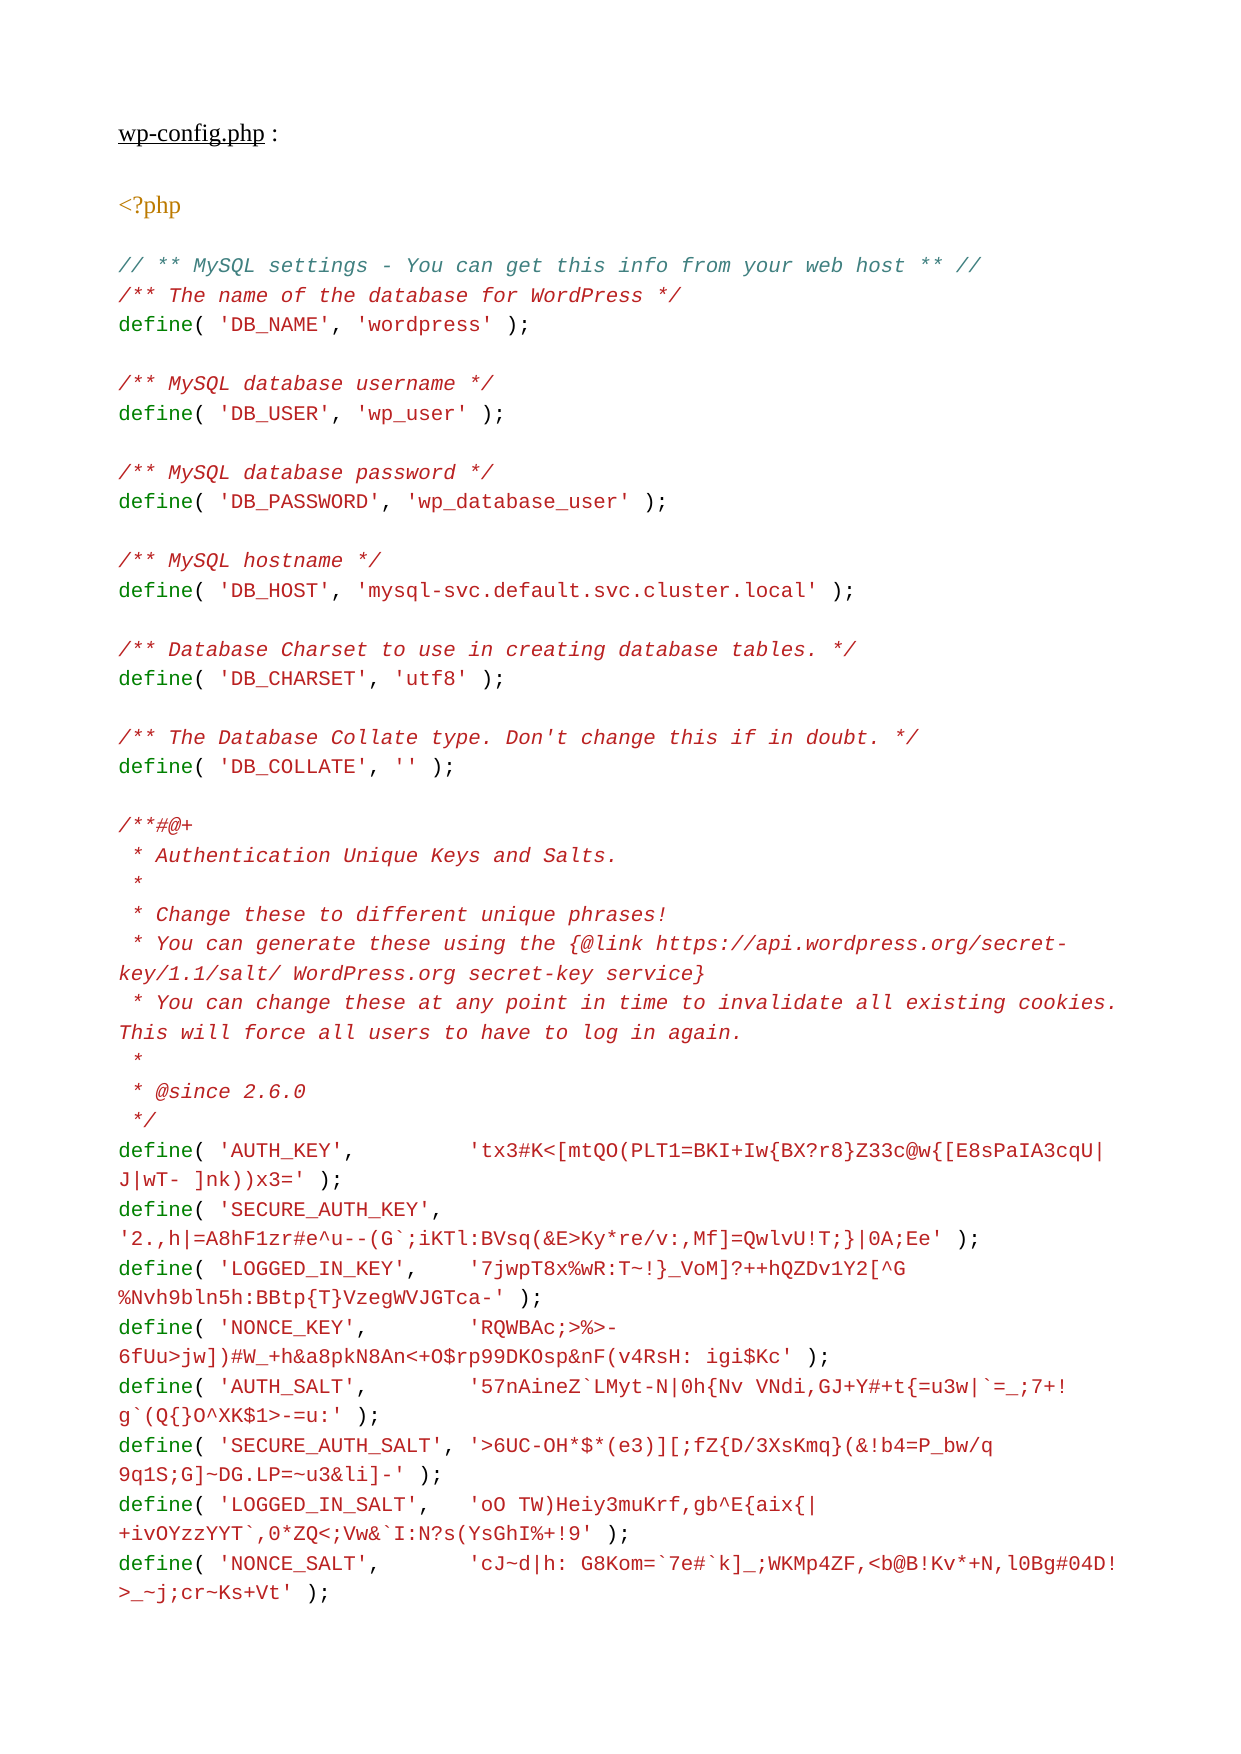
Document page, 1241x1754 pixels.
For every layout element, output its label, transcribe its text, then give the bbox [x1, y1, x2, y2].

text define( 'NONCE_KEY', 'RQWBAc;>%>-6fUu>jw])#W_+h&a8pkN8An<+O$rp99DKOsp&nF(v4RsH: igi$Kc' ); [118, 1317, 1122, 1370]
text define( 'DB_NAME', 'wordpress' ); [118, 314, 1122, 338]
text /** MySQL database password */ [118, 462, 1122, 485]
text define( 'AUTH_SALT', '57nAineZ`LMyt-N|0h{Nv VNdi,GJ+Y#+t{=u3w|`=_;7+!g`(Q{}O^XK$1>-=u:' ); [118, 1376, 1122, 1429]
text * You can change these at any point in time to invalidate all existing cookies. This will force all users to have to log in again. [118, 992, 1122, 1046]
text /** MySQL database username */ [118, 373, 1122, 397]
text /**#@+ [118, 816, 1122, 839]
text /** Database Charset to use in creating database tables. */ [118, 639, 1122, 662]
text */ [118, 1110, 1122, 1134]
text define( 'AUTH_KEY', 'tx3#K<[mtQO(PLT1=BKI+Iw{BX?r8}Z33c@w{[E8sPaIA3cqU|J|wT- ]nk))x3=' ); [118, 1140, 1122, 1193]
text define( 'DB_HOST', 'mysql-svc.default.svc.cluster.local' ); [118, 580, 1122, 603]
text * You can generate these using the {@link https://api.wordpress.org/secret-key/1.1/salt/ WordPress.org secret-key service} [118, 933, 1122, 987]
text define( 'NONCE_SALT', 'cJ~d|h: G8Kom=`7e#`k]_;WKMp4ZF,<b@B!Kv*+N,l0Bg#04D!>_~j;cr~Ks+Vt' ); [118, 1552, 1122, 1606]
text define( 'LOGGED_IN_KEY', '7jwpT8x%wR:T~!}_VoM]?++hQZDv1Y2[^G%Nvh9bln5h:BBtp{T}VzegWVJGTca-' ); [118, 1258, 1122, 1311]
text // ** MySQL settings - You can get this info from your web host ** // [118, 255, 1122, 279]
text * @since 2.6.0 [118, 1081, 1122, 1104]
text * Change these to different unique phrases! [118, 904, 1122, 928]
text define( 'DB_PASSWORD', 'wp_database_user' ); [118, 491, 1122, 515]
text /** MySQL hostname */ [118, 550, 1122, 574]
text <?php [118, 190, 1122, 219]
text define( 'DB_COLLATE', '' ); [118, 757, 1122, 780]
text /** The name of the database for WordPress */ [118, 285, 1122, 308]
text define( 'SECURE_AUTH_SALT', '>6UC-OH*$*(e3)][;fZ{D/3XsKmq}(&!b4=P_bw/q 9q1S;G]~DG.LP=~u3&li]-' ); [118, 1434, 1122, 1488]
text define( 'DB_CHARSET', 'utf8' ); [118, 668, 1122, 692]
text define( 'LOGGED_IN_SALT', 'oO TW)Heiy3muKrf,gb^E{aix{|+ivOYzzYYT`,0*ZQ<;Vw&`I:N?s(YsGhI%+!9' ); [118, 1493, 1122, 1547]
text define( 'DB_USER', 'wp_user' ); [118, 403, 1122, 426]
text wp-config.php : [118, 118, 1122, 147]
text define( 'SECURE_AUTH_KEY', '2.,h|=A8hF1zr#e^u--(G`;iKTl:BVsq(&E>Ky*re/v:,Mf]=QwlvU!T;}|0A;Ee' ); [118, 1199, 1122, 1252]
text * Authentication Unique Keys and Salts. [118, 845, 1122, 869]
text /** The Database Collate type. Don't change this if in doubt. */ [118, 727, 1122, 751]
text * [118, 1051, 1122, 1075]
text * [118, 874, 1122, 898]
